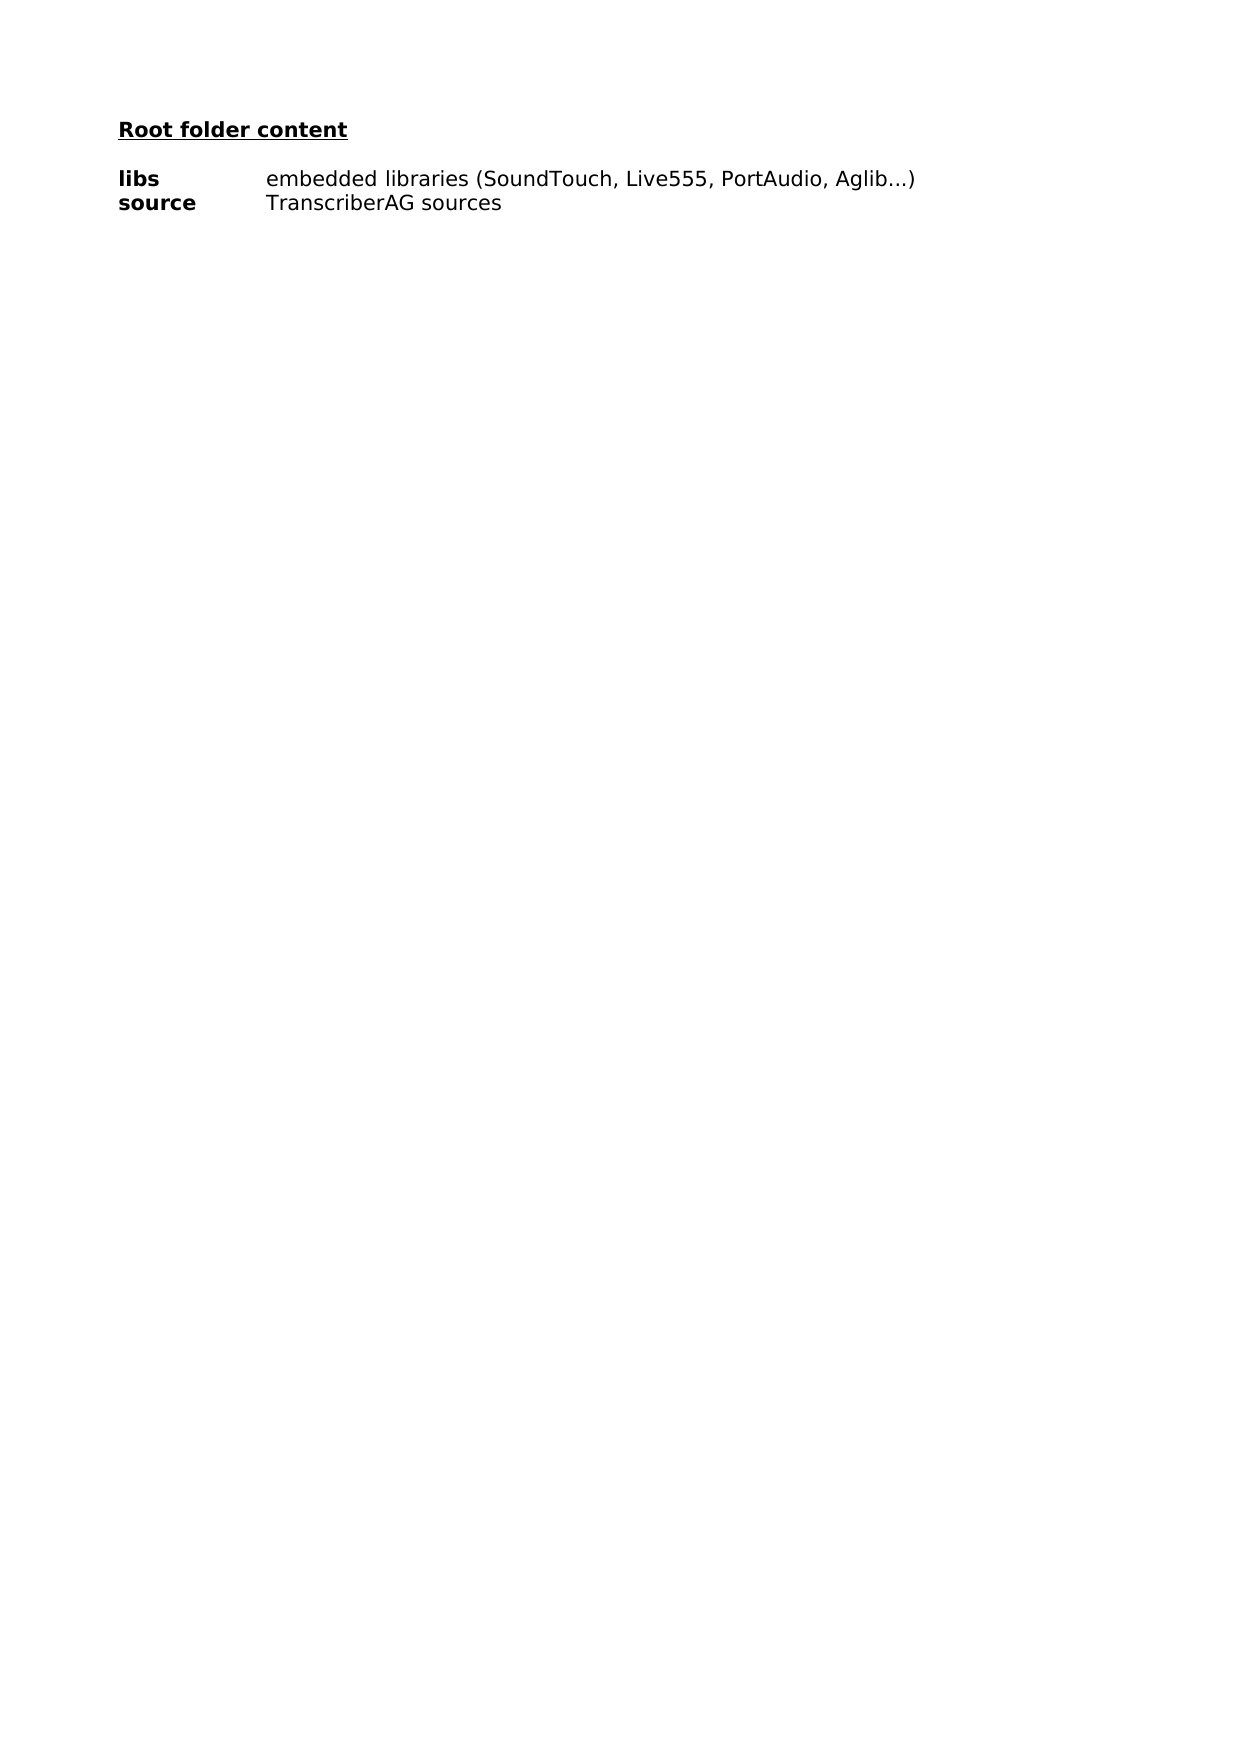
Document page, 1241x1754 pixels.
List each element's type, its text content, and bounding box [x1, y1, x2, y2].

text libs embedded libraries (SoundTouch, Live555, PortAudio, Aglib...) [118, 167, 1122, 191]
text Root folder content [118, 118, 1122, 142]
text source TranscriberAG sources [118, 191, 1122, 215]
